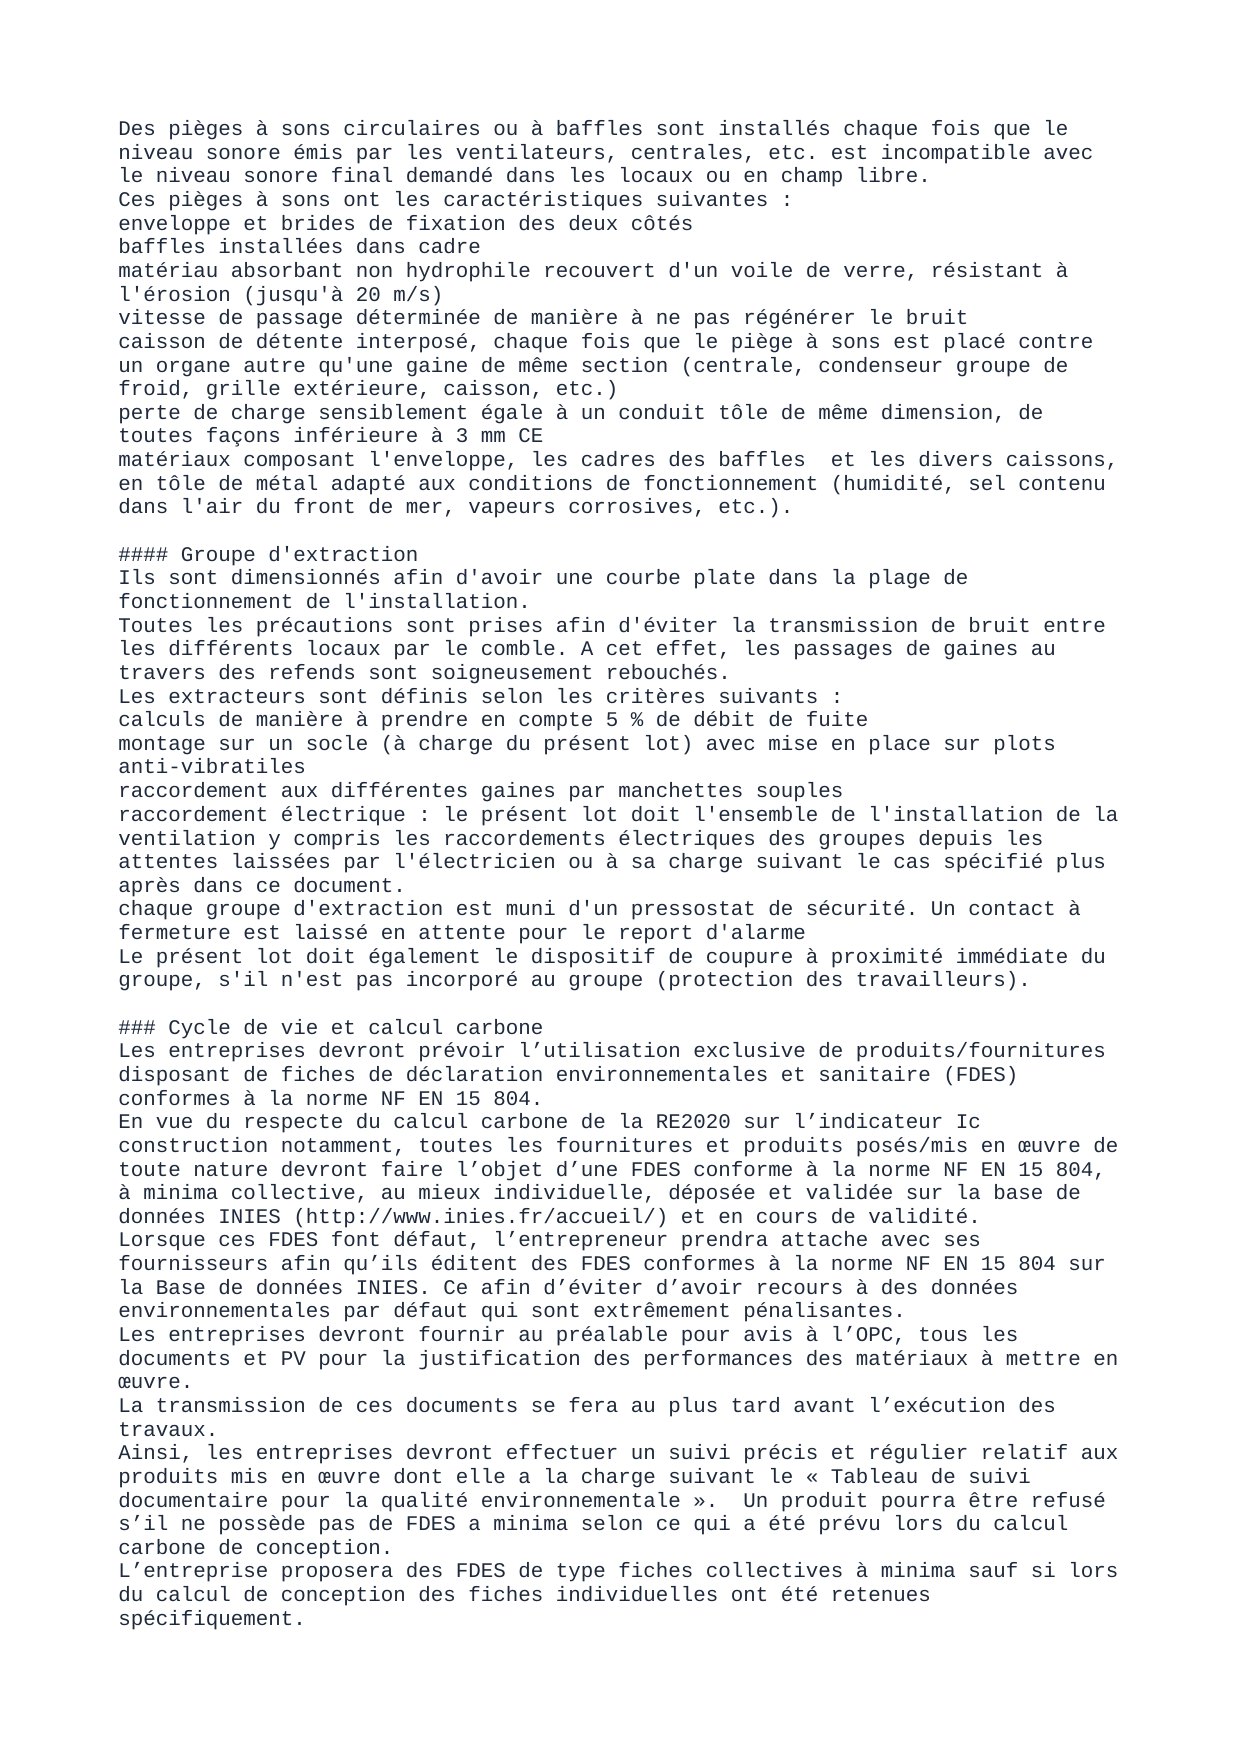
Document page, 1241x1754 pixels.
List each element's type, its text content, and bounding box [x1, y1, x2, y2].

text matériaux composant l'enveloppe, les cadres des baffles et les divers caissons, en tôle de métal adapté aux conditions de fonctionnement (humidité, sel contenu dans l'air du front de mer, vapeurs corrosives, etc.). [118, 449, 1122, 520]
text Les extracteurs sont définis selon les critères suivants : [118, 686, 1122, 709]
text vitesse de passage déterminée de manière à ne pas régénérer le bruit [118, 307, 1122, 331]
text L’entreprise proposera des FDES de type fiches collectives à minima sauf si lors du calcul de conception des fiches individuelles ont été retenues spécifiquement. [118, 1561, 1122, 1631]
text Les entreprises devront fournir au préalable pour avis à l’OPC, tous les documents et PV pour la justification des performances des matériaux à mettre en œuvre. [118, 1324, 1122, 1395]
text Ainsi, les entreprises devront effectuer un suivi précis et régulier relatif aux produits mis en œuvre dont elle a la charge suivant le « Tableau de suivi documentaire pour la qualité environnementale ». Un produit pourra être refusé s’il ne possède pas de FDES a minima selon ce qui a été prévu lors du calcul carbone de conception. [118, 1442, 1122, 1561]
text enveloppe et brides de fixation des deux côtés [118, 213, 1122, 236]
text perte de charge sensiblement égale à un conduit tôle de même dimension, de toutes façons inférieure à 3 mm CE [118, 402, 1122, 449]
text montage sur un socle (à charge du présent lot) avec mise en place sur plots anti-vibratiles [118, 733, 1122, 780]
text caisson de détente interposé, chaque fois que le piège à sons est placé contre un organe autre qu'une gaine de même section (centrale, condenseur groupe de froid, grille extérieure, caisson, etc.) [118, 331, 1122, 402]
text ### Cycle de vie et calcul carbone [118, 1017, 1122, 1040]
text calculs de manière à prendre en compte 5 % de débit de fuite [118, 709, 1122, 733]
text La transmission de ces documents se fera au plus tard avant l’exécution des travaux. [118, 1395, 1122, 1442]
text Toutes les précautions sont prises afin d'éviter la transmission de bruit entre les différents locaux par le comble. A cet effet, les passages de gaines au travers des refends sont soigneusement rebouchés. [118, 615, 1122, 686]
text raccordement électrique : le présent lot doit l'ensemble de l'installation de la ventilation y compris les raccordements électriques des groupes depuis les attentes laissées par l'électricien ou à sa charge suivant le cas spécifié plus après dans ce document. [118, 804, 1122, 898]
text Des pièges à sons circulaires ou à baffles sont installés chaque fois que le niveau sonore émis par les ventilateurs, centrales, etc. est incompatible avec le niveau sonore final demandé dans les locaux ou en champ libre. [118, 118, 1122, 189]
text Lorsque ces FDES font défaut, l’entrepreneur prendra attache avec ses fournisseurs afin qu’ils éditent des FDES conformes à la norme NF EN 15 804 sur la Base de données INIES. Ce afin d’éviter d’avoir recours à des données environnementales par défaut qui sont extrêmement pénalisantes. [118, 1229, 1122, 1324]
text raccordement aux différentes gaines par manchettes souples [118, 780, 1122, 804]
text Le présent lot doit également le dispositif de coupure à proximité immédiate du groupe, s'il n'est pas incorporé au groupe (protection des travailleurs). [118, 946, 1122, 993]
text chaque groupe d'extraction est muni d'un pressostat de sécurité. Un contact à fermeture est laissé en attente pour le report d'alarme [118, 898, 1122, 946]
text #### Groupe d'extraction [118, 544, 1122, 567]
text Les entreprises devront prévoir l’utilisation exclusive de produits/fournitures disposant de fiches de déclaration environnementales et sanitaire (FDES) conformes à la norme NF EN 15 804. [118, 1040, 1122, 1111]
text En vue du respecte du calcul carbone de la RE2020 sur l’indicateur Ic construction notamment, toutes les fournitures et produits posés/mis en œuvre de toute nature devront faire l’objet d’une FDES conforme à la norme NF EN 15 804, à minima collective, au mieux individuelle, déposée et validée sur la base de données INIES (http://www.inies.fr/accueil/) et en cours de validité. [118, 1111, 1122, 1229]
text matériau absorbant non hydrophile recouvert d'un voile de verre, résistant à l'érosion (jusqu'à 20 m/s) [118, 260, 1122, 307]
text Ils sont dimensionnés afin d'avoir une courbe plate dans la plage de fonctionnement de l'installation. [118, 567, 1122, 615]
text baffles installées dans cadre [118, 236, 1122, 260]
text Ces pièges à sons ont les caractéristiques suivantes : [118, 189, 1122, 213]
